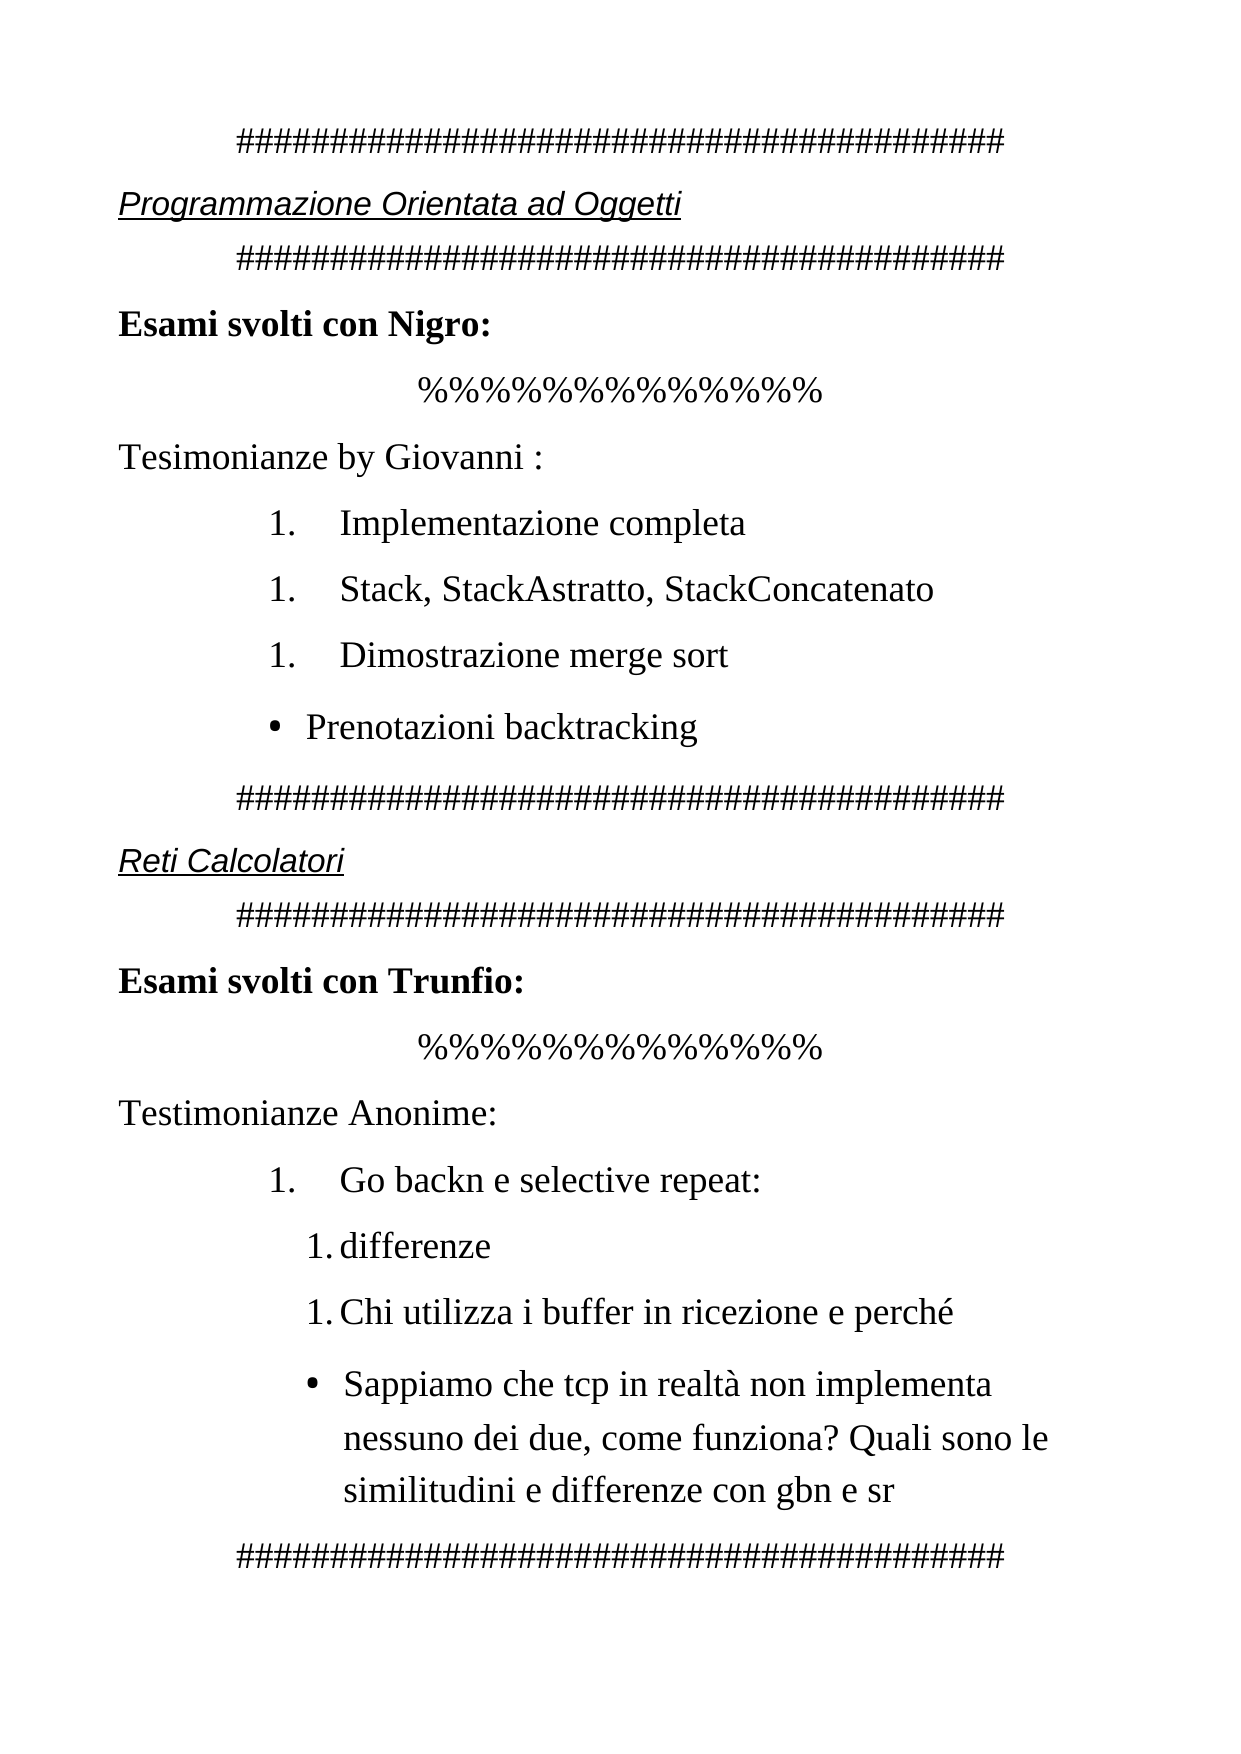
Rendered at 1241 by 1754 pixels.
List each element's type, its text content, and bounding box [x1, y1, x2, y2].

list Chi utilizza i buffer in ricezione e perché [306, 1289, 1122, 1333]
list Sappiamo che tcp in realtà non implementa nessuno dei due, come funziona? Quali sono le similitudini e differenze con gbn e sr [306, 1356, 1122, 1510]
text ######################################### [118, 1533, 1122, 1576]
subtitle ######################################### [118, 892, 1122, 935]
text Testimonianze Anonime: [118, 1091, 1122, 1134]
text ######################################### [118, 118, 1122, 161]
text Esami svolti con Nigro: [118, 302, 1122, 345]
text ######################################### [118, 775, 1122, 818]
list Go backn e selective repeat: [268, 1157, 1122, 1200]
list Stack, StackAstratto, StackConcatenato [268, 567, 1122, 610]
text %%%%%%%%%%%%% [118, 368, 1122, 411]
text %%%%%%%%%%%%% [118, 1024, 1122, 1068]
list Dimostrazione merge sort [268, 633, 1122, 676]
subtitle Programmazione Orientata ad Oggetti [118, 184, 1122, 223]
subtitle ######################################### [118, 235, 1122, 278]
list differenze [306, 1223, 1122, 1266]
subtitle Reti Calcolatori [118, 841, 1122, 879]
text Esami svolti con Trunfio: [118, 958, 1122, 1001]
list Prenotazioni backtracking [268, 699, 1122, 750]
text Tesimonianze by Giovanni : [118, 434, 1122, 477]
list Implementazione completa [268, 500, 1122, 543]
